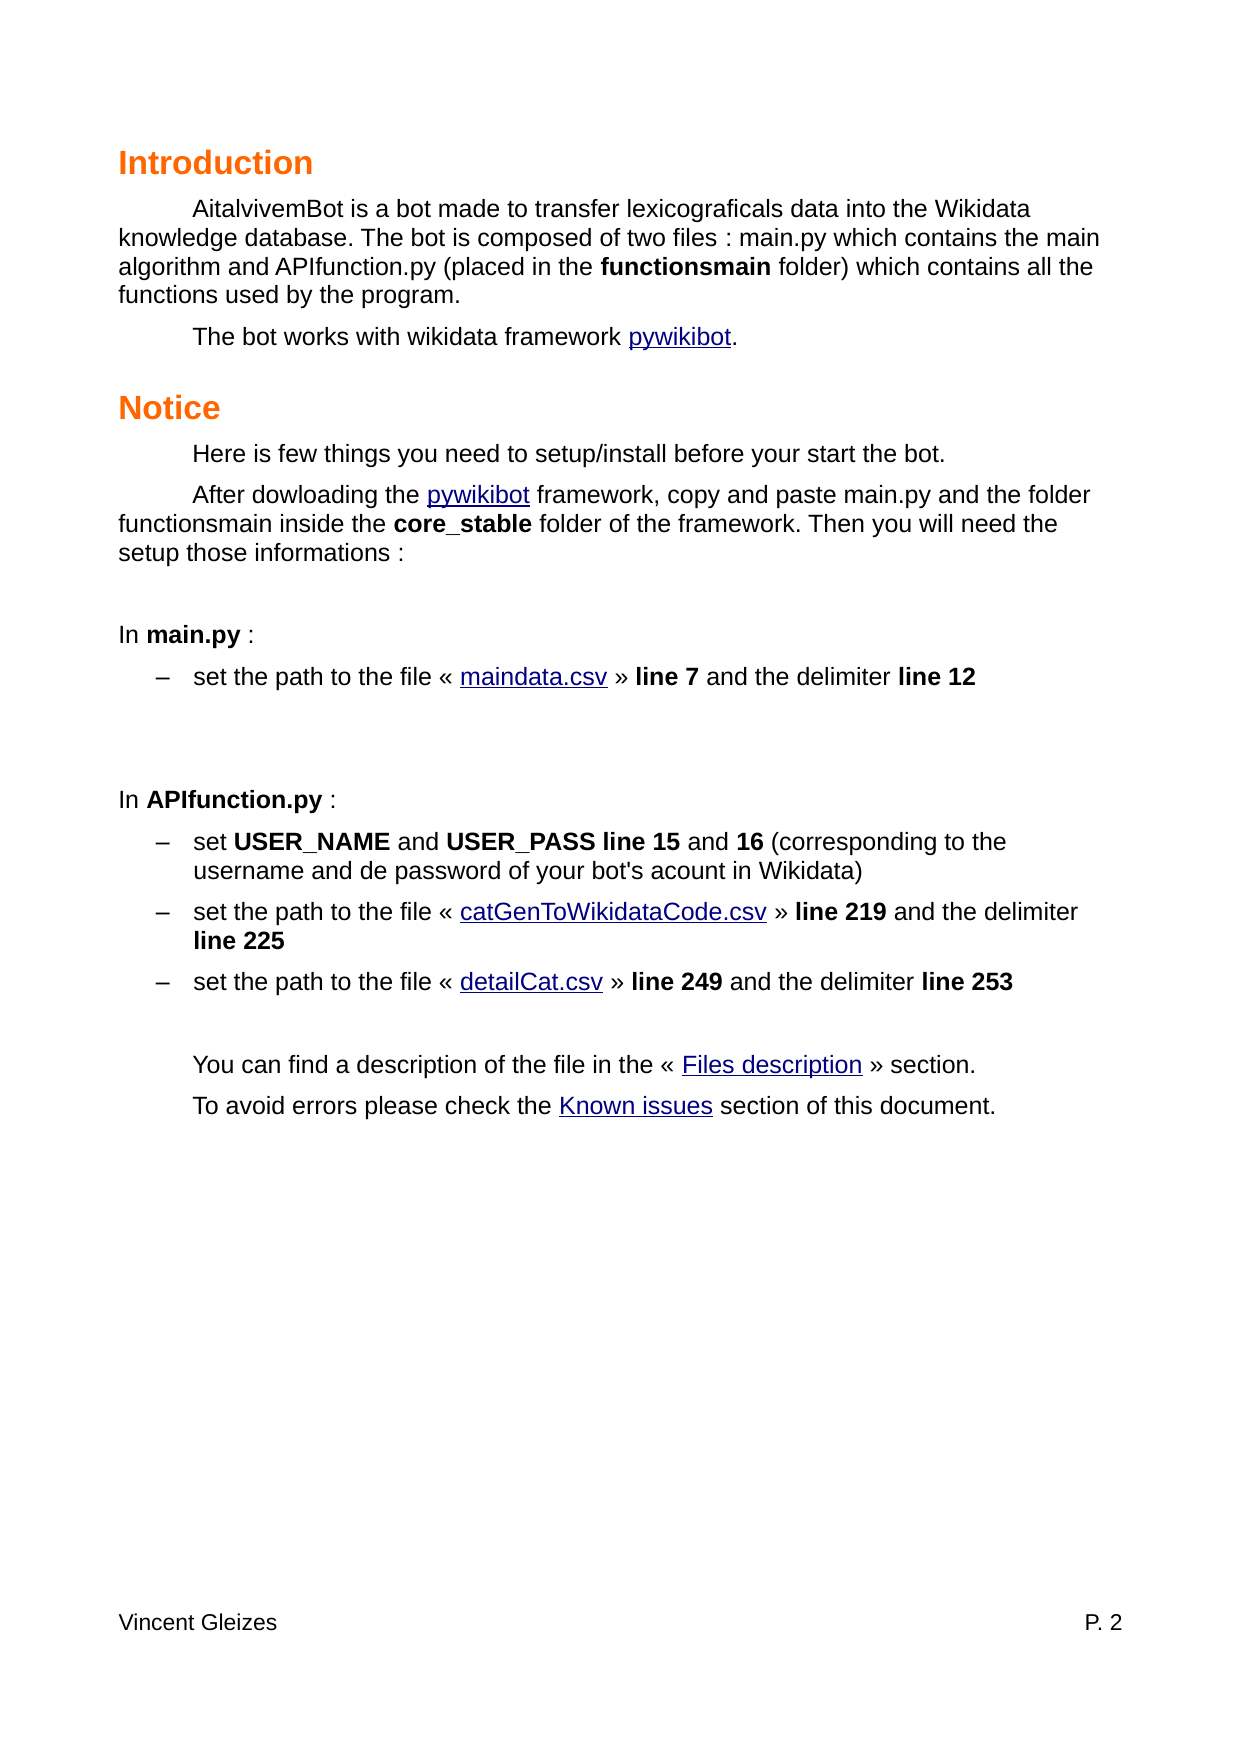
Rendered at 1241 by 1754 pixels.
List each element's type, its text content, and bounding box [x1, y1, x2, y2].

subtitle Notice [118, 388, 1122, 427]
text After dowloading the pywikibot framework, copy and paste main.py and the folder functionsmain inside the core_stable folder of the framework. Then you will need the setup those informations : [118, 480, 1122, 567]
subtitle Introduction [118, 143, 1122, 182]
text You can find a description of the file in the « Files description » section. [118, 1049, 1122, 1078]
text AitalvivemBot is a bot made to transfer lexicograficals data into the Wikidata knowledge database. The bot is composed of two files : main.py which contains the main algorithm and APIfunction.py (placed in the functionsmain folder) which contains all the functions used by the program. [118, 194, 1122, 309]
list set USER_NAME and USER_PASS line 15 and 16 (corresponding to the username and de password of your bot's acount in Wikidata) [156, 827, 1122, 884]
text Here is few things you need to setup/install before your start the bot. [118, 439, 1122, 468]
text In APIfunction.py : [118, 786, 1122, 814]
list set the path to the file « maindata.csv » line 7 and the delimiter line 12 [156, 662, 1122, 691]
text The bot works with wikidata framework pywikibot. [118, 322, 1122, 351]
text In main.py : [118, 620, 1122, 649]
list set the path to the file « catGenToWikidataCode.csv » line 219 and the delimiter line 225 [156, 897, 1122, 954]
list set the path to the file « detailCat.csv » line 249 and the delimiter line 253 [156, 967, 1122, 996]
text To avoid errors please check the Known issues section of this document. [118, 1091, 1122, 1119]
